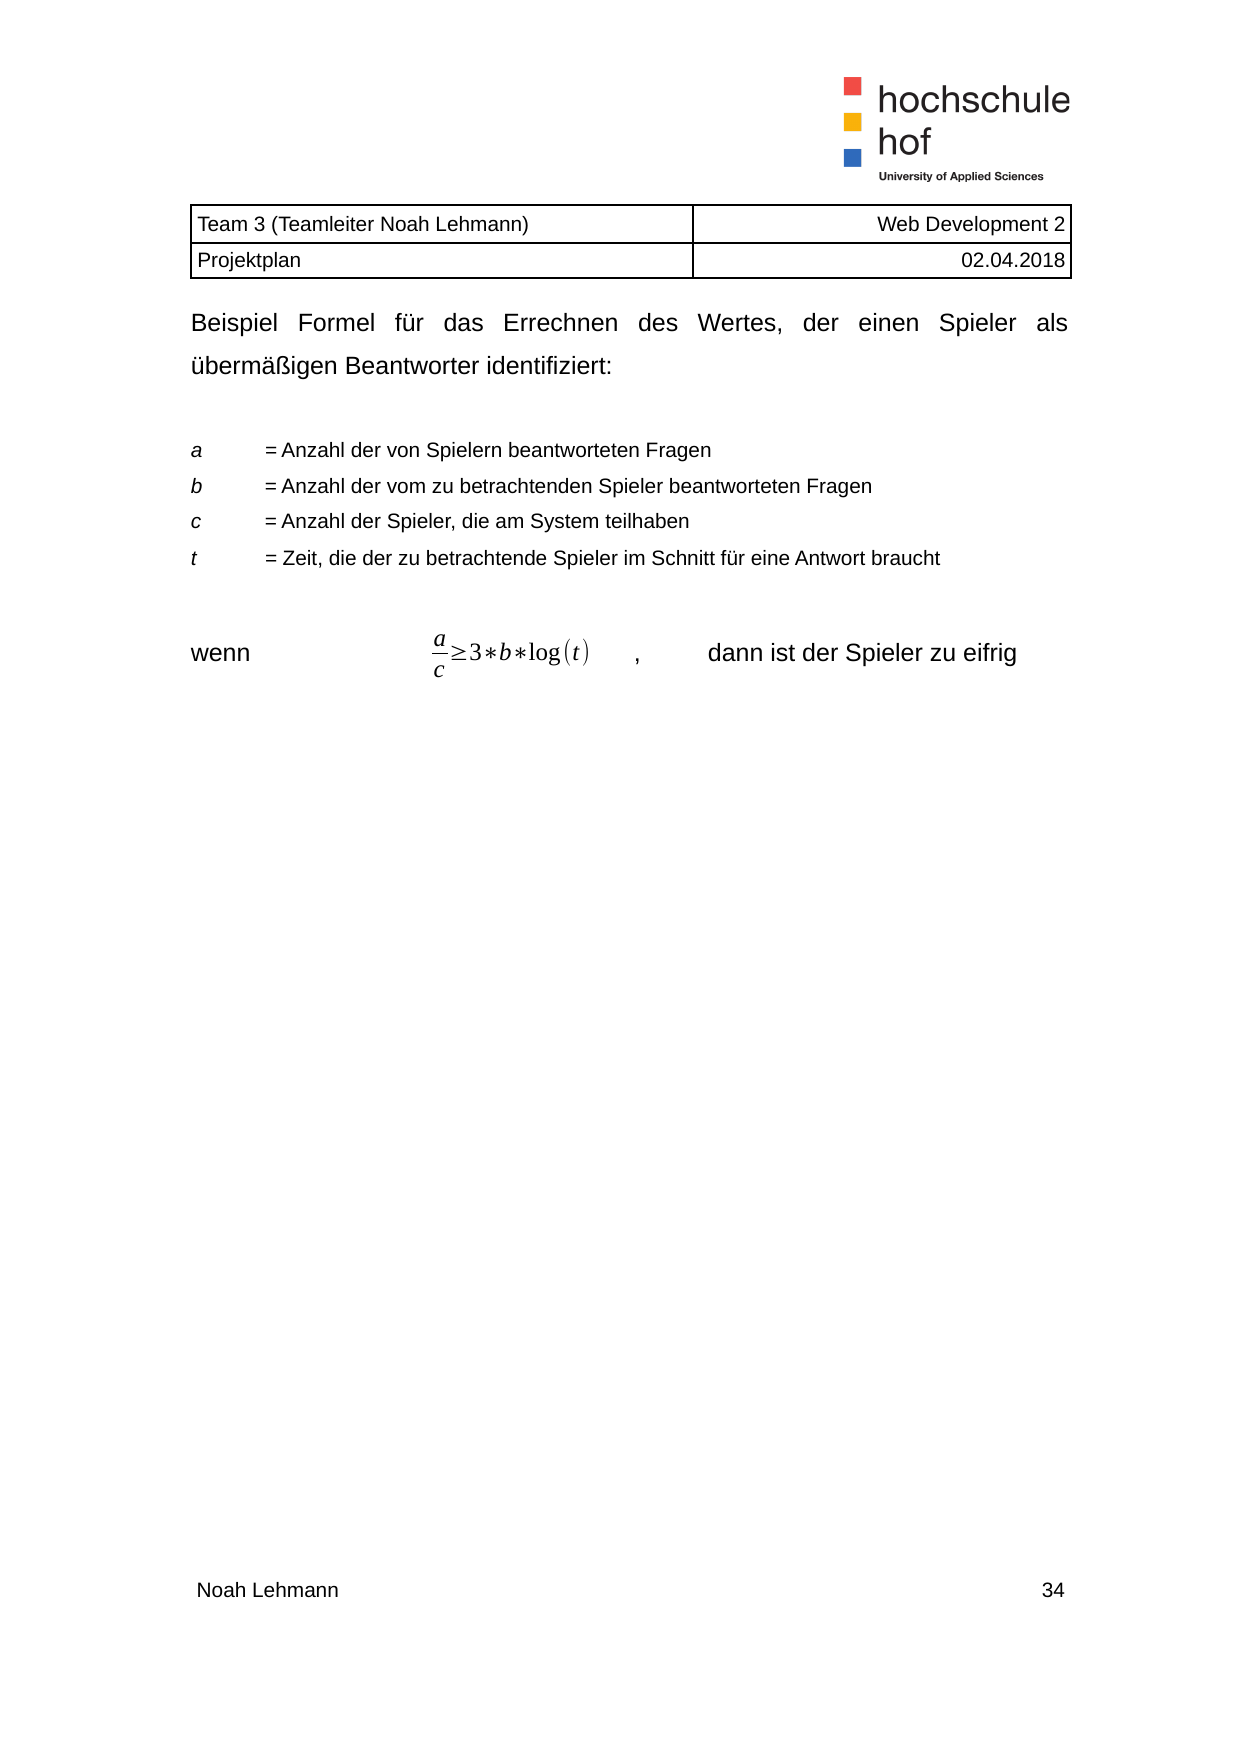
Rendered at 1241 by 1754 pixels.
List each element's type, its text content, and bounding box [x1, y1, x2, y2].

text t = Zeit, die der zu betrachtende Spieler im Schnitt für eine Antwort braucht [191, 545, 1070, 569]
picture [843, 77, 1070, 182]
text wenn , dann ist der Spieler zu eifrig [191, 624, 1070, 683]
text Beispiel Formel für das Errechnen des Wertes, der einen Spieler als übermäßigen Beantworter identifiziert: [191, 308, 1070, 380]
text b = Anzahl der vom zu betrachtenden Spieler beantworteten Fragen [191, 473, 1070, 497]
text c = Anzahl der Spieler, die am System teilhaben [191, 509, 1070, 533]
text a = Anzahl der von Spielern beantworteten Fragen [191, 437, 1070, 461]
